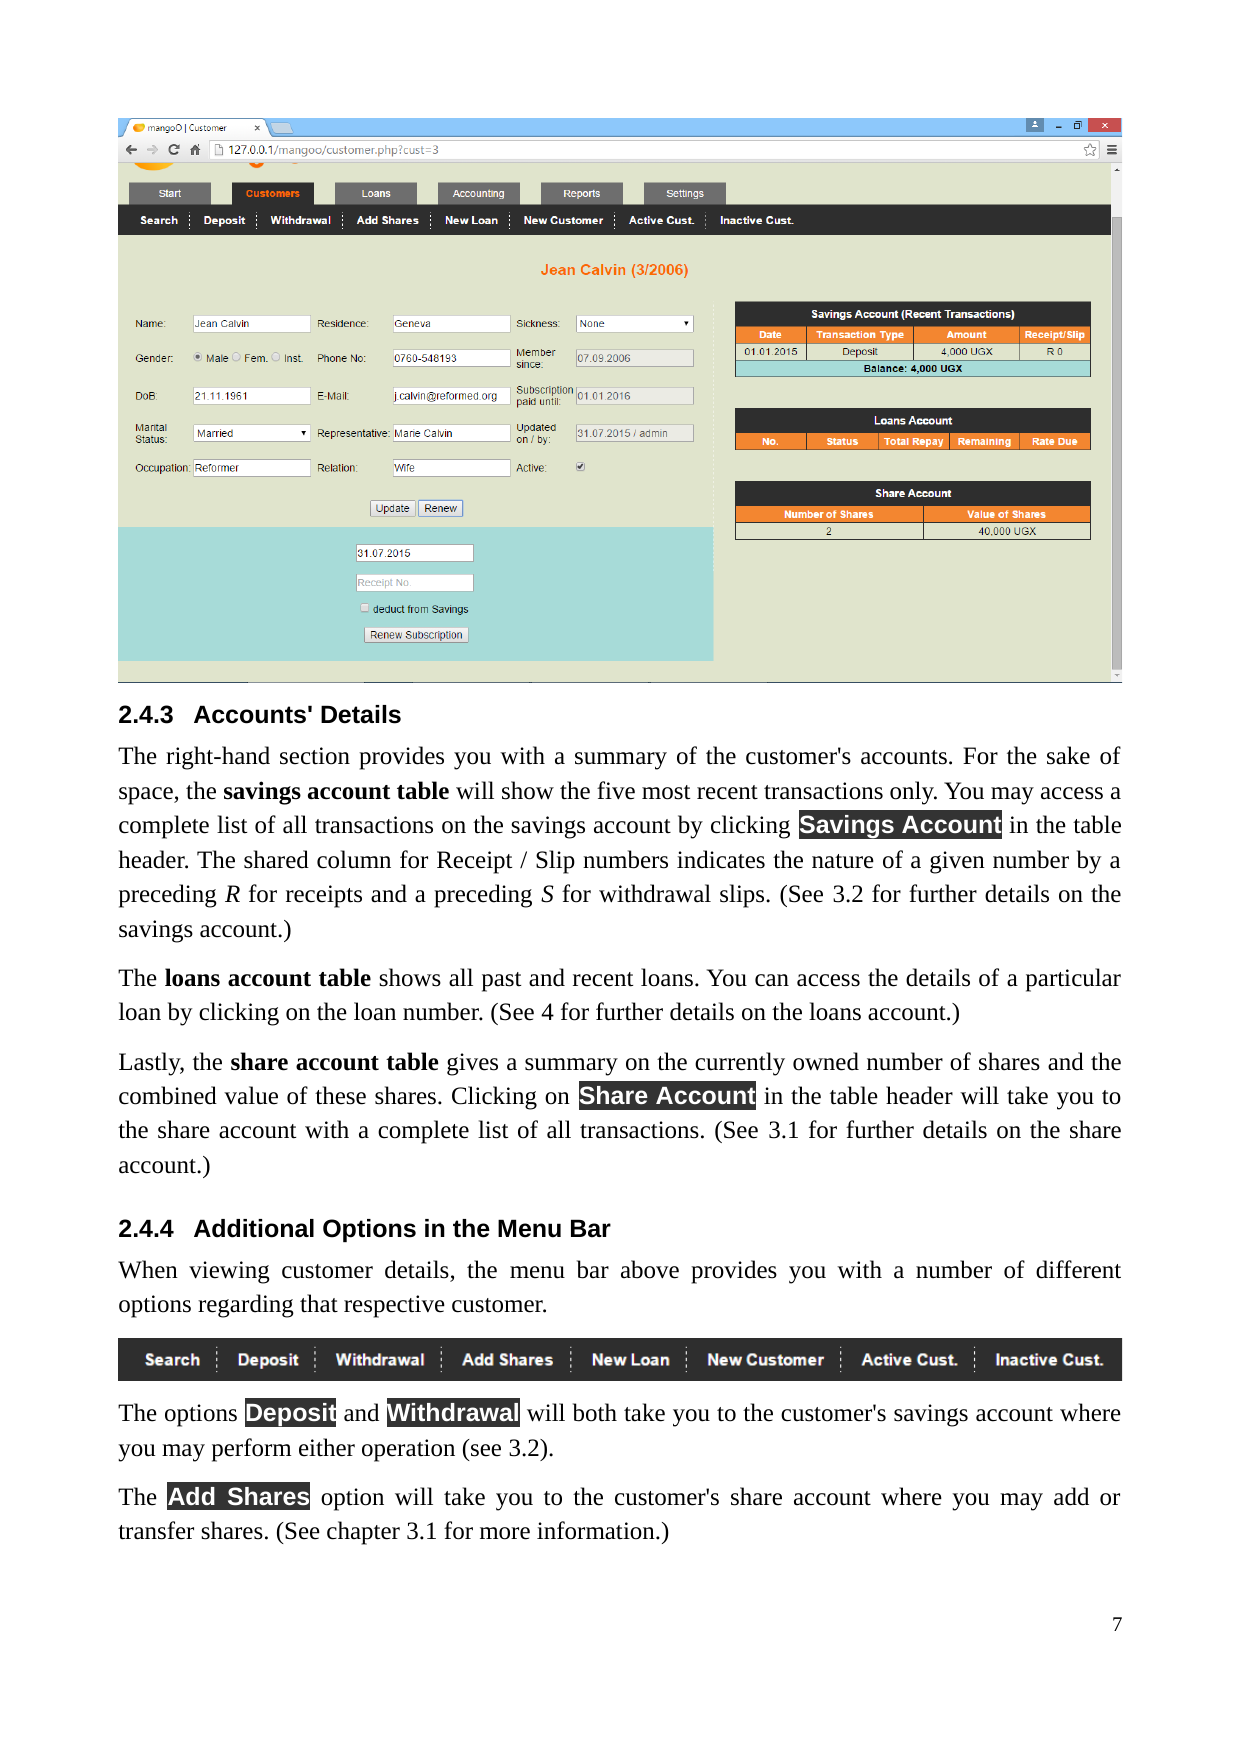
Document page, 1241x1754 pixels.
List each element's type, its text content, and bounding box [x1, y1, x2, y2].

subtitle Accounts' Details [118, 683, 1122, 729]
text The right-hand section provides you with a summary of the customer's accounts. For the sake of space, the savings account table will show the five most recent transactions only. You may access a complete list of all transactions on the savings account by clicking Savings Account in the table header. The shared column for Receipt / Slip numbers indicates the nature of a given number by a preceding R for receipts and a preceding S for withdrawal slips. (See 3.2 for further details on the savings account.) [118, 741, 1122, 943]
text The Add Shares option will take you to the customer's share account where you may add or transfer shares. (See chapter 3.1 for more information.) [118, 1482, 1122, 1545]
text The options Deposit and Withdrawal will both take you to the customer's savings account where you may perform either operation (see 3.2). [118, 1381, 1122, 1461]
subtitle Additional Options in the Menu Bar [118, 1214, 1122, 1242]
text Lastly, the share account table gives a summary on the currently owned number of shares and the combined value of these shares. Clicking on Share Account in the table header will take you to the share account with a complete list of all transactions. (See 3.1 for further details on the share account.) [118, 1047, 1122, 1179]
picture [118, 118, 1123, 683]
text The loans account table shows all past and recent loans. You can access the details of a particular loan by clicking on the loan number. (See 4 for further details on the loans account.) [118, 963, 1122, 1026]
picture [118, 1338, 1123, 1381]
text When viewing customer details, the menu bar above provides you with a number of different options regarding that respective customer. [118, 1255, 1122, 1318]
